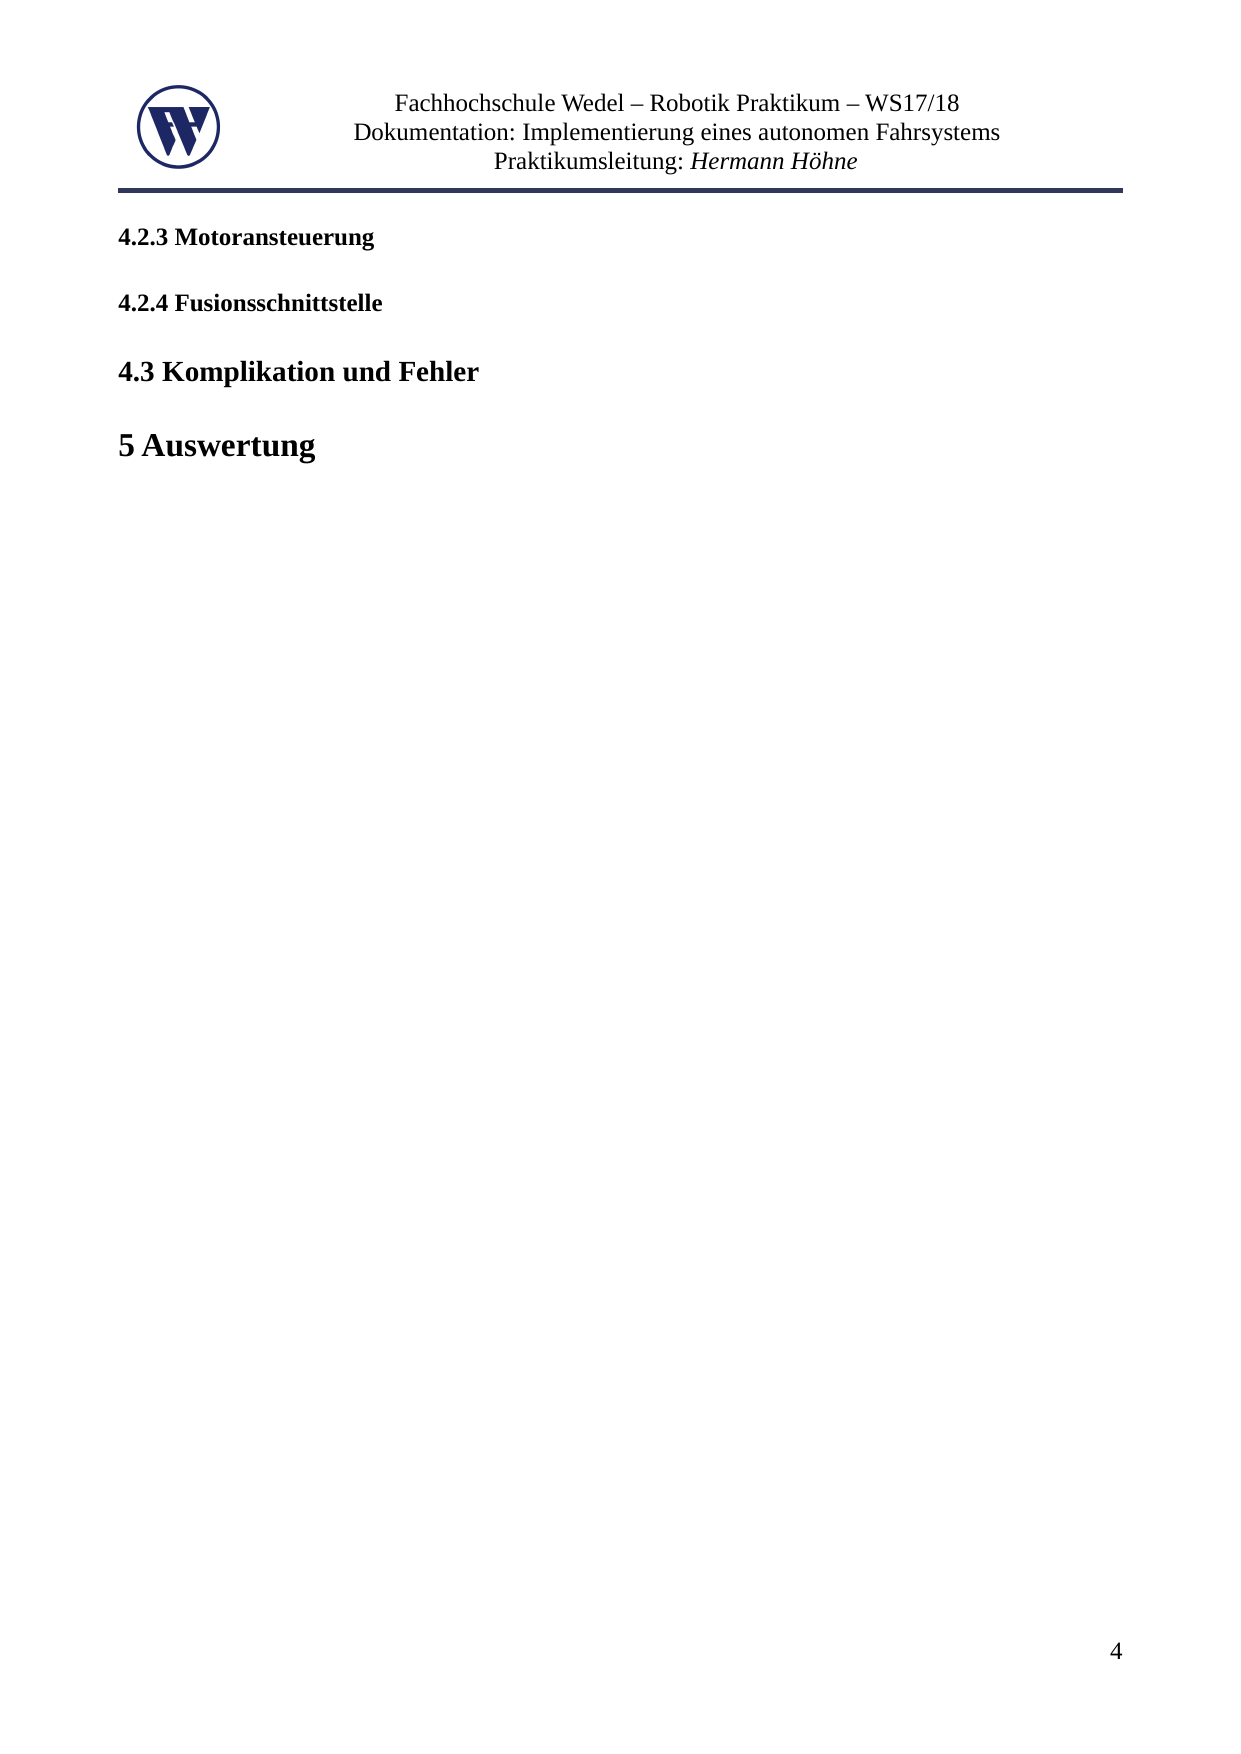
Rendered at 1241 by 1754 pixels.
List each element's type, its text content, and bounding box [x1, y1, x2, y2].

subtitle 4.3 Komplikation und Fehler [118, 354, 1122, 388]
subtitle 5 Auswertung [118, 425, 1122, 464]
subtitle 4.2.3 Motoransteuerung [118, 222, 1122, 251]
picture [123, 80, 224, 183]
subtitle 4.2.4 Fusionsschnittstelle [118, 288, 1122, 317]
